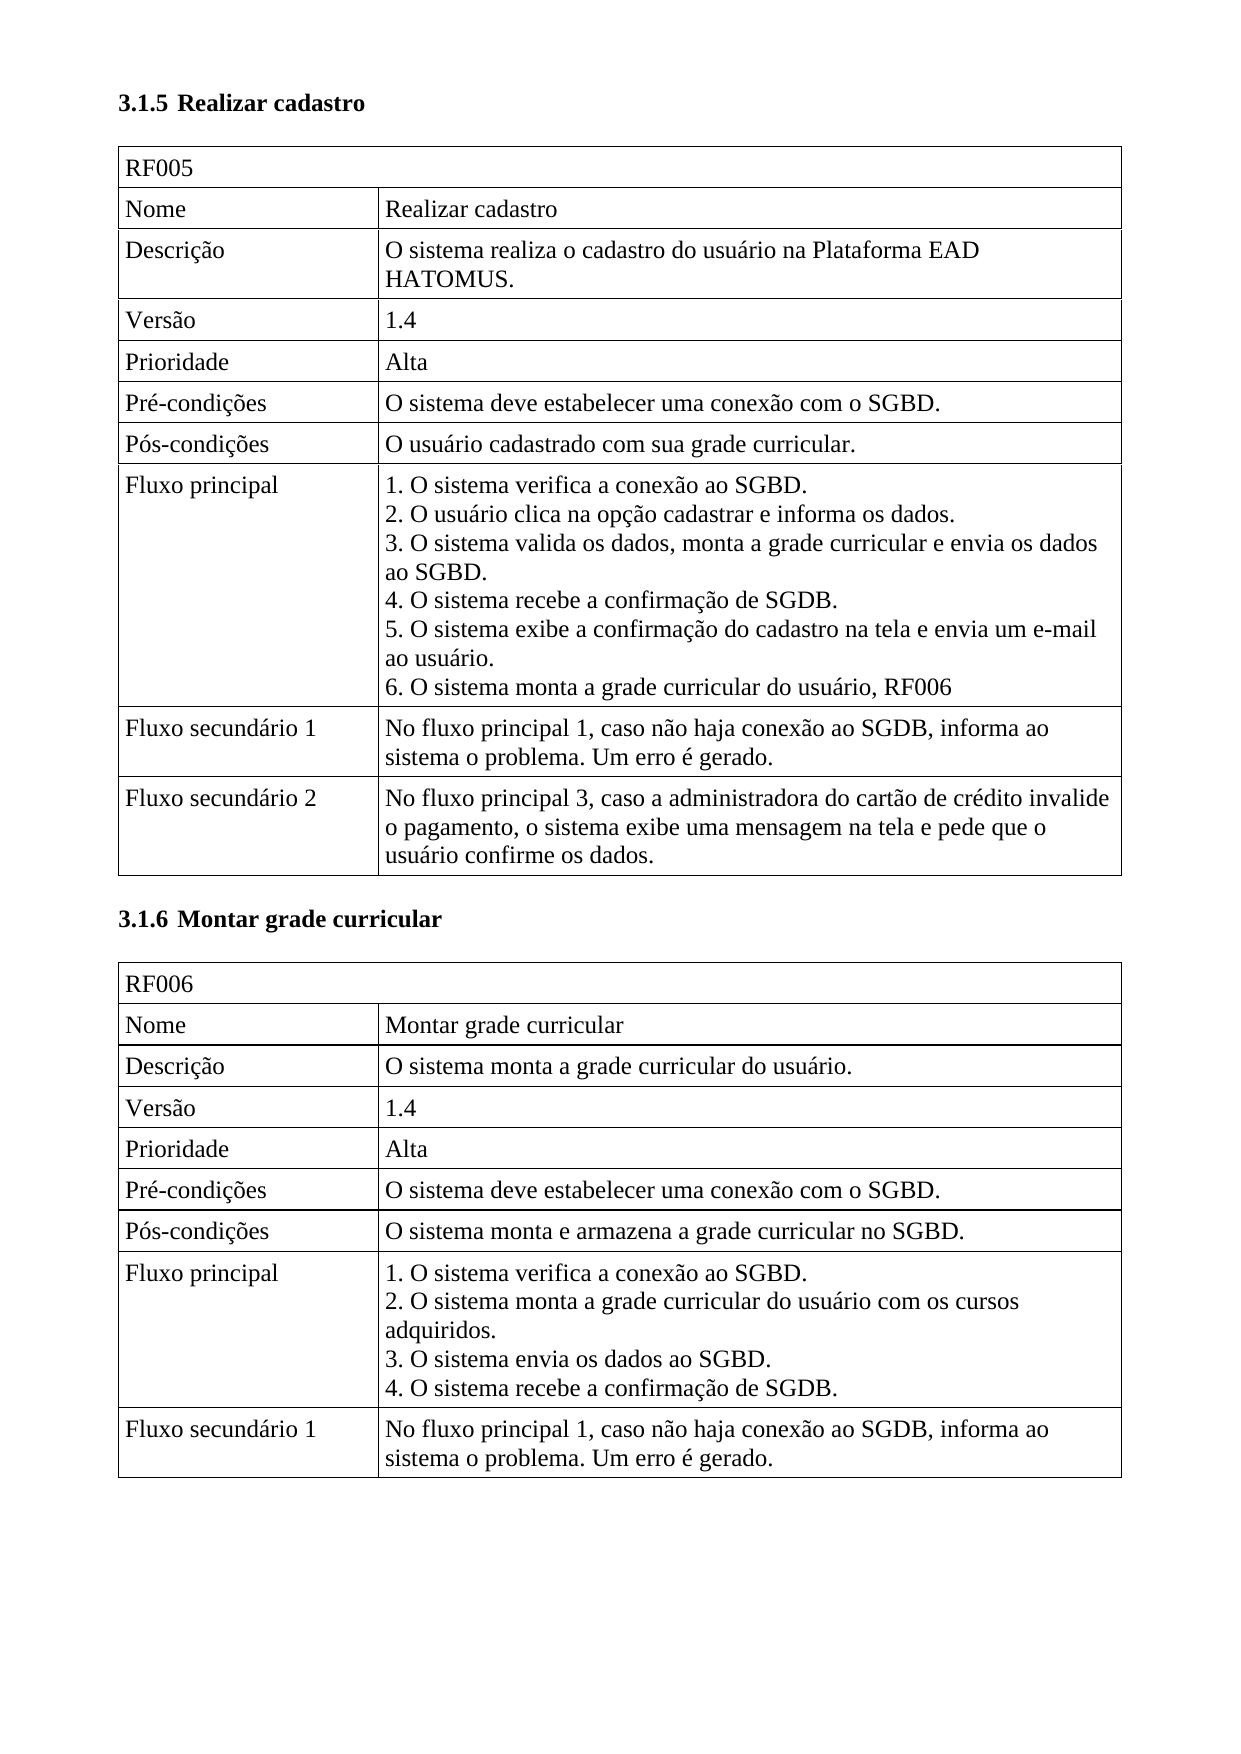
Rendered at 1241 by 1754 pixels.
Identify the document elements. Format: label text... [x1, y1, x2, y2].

table_cell Prioridade [119, 341, 378, 381]
table_cell No fluxo principal 1, caso não haja conexão ao SGDB, informa ao sistema o problema. Um erro é gerado. [379, 707, 1121, 776]
table_cell Fluxo secundário 1 [119, 1408, 378, 1477]
table_cell Alta [379, 341, 1121, 381]
table_header RF005 [119, 147, 1121, 187]
table_cell Pré-condições [119, 1169, 378, 1209]
table_cell O sistema deve estabelecer uma conexão com o SGBD. [379, 382, 1121, 422]
table_cell Descrição [119, 230, 378, 298]
table_cell Pós-condições [119, 423, 378, 463]
table_cell Versão [119, 1087, 378, 1127]
table_cell 1. O sistema verifica a conexão ao SGBD. 2. O sistema monta a grade curricular do usuário com os cursos adquiridos. 3. O sistema envia os dados ao SGBD. 4. O sistema recebe a confirmação de SGDB. [379, 1252, 1121, 1407]
table_cell Nome [119, 1004, 378, 1044]
table_cell Pós-condições [119, 1211, 378, 1251]
table_cell Prioridade [119, 1128, 378, 1168]
table_cell Fluxo principal [119, 465, 378, 706]
table_cell Montar grade curricular [379, 1004, 1121, 1044]
table_cell Nome [119, 188, 378, 228]
table_cell Descrição [119, 1046, 378, 1086]
table_cell O sistema deve estabelecer uma conexão com o SGBD. [379, 1169, 1121, 1209]
table_cell Pré-condições [119, 382, 378, 422]
table_header RF006 [119, 963, 1121, 1003]
table_cell O sistema realiza o cadastro do usuário na Plataforma EAD HATOMUS. [379, 230, 1121, 298]
table_cell Fluxo principal [119, 1252, 378, 1407]
table_cell 1.4 [379, 300, 1121, 340]
table_cell O usuário cadastrado com sua grade curricular. [379, 423, 1121, 463]
table_cell Versão [119, 300, 378, 340]
text 3.1.6 Montar grade curricular [118, 904, 1122, 933]
table_cell Fluxo secundário 1 [119, 707, 378, 776]
table_cell Alta [379, 1128, 1121, 1168]
table_cell No fluxo principal 1, caso não haja conexão ao SGDB, informa ao sistema o problema. Um erro é gerado. [379, 1408, 1121, 1477]
table_cell O sistema monta a grade curricular do usuário. [379, 1046, 1121, 1086]
table_cell No fluxo principal 3, caso a administradora do cartão de crédito invalide o pagamento, o sistema exibe uma mensagem na tela e pede que o usuário confirme os dados. [379, 777, 1121, 875]
text 3.1.5 Realizar cadastro [118, 88, 1122, 117]
table_cell O sistema monta e armazena a grade curricular no SGBD. [379, 1211, 1121, 1251]
table_cell Realizar cadastro [379, 188, 1121, 228]
table_cell Fluxo secundário 2 [119, 777, 378, 875]
table_cell 1. O sistema verifica a conexão ao SGBD. 2. O usuário clica na opção cadastrar e informa os dados. 3. O sistema valida os dados, monta a grade curricular e envia os dados ao SGBD. 4. O sistema recebe a confirmação de SGDB. 5. O sistema exibe a confirmação do cadastro na tela e envia um e-mail ao usuário. 6. O sistema monta a grade curricular do usuário, RF006 [379, 465, 1121, 706]
table_cell 1.4 [379, 1087, 1121, 1127]
